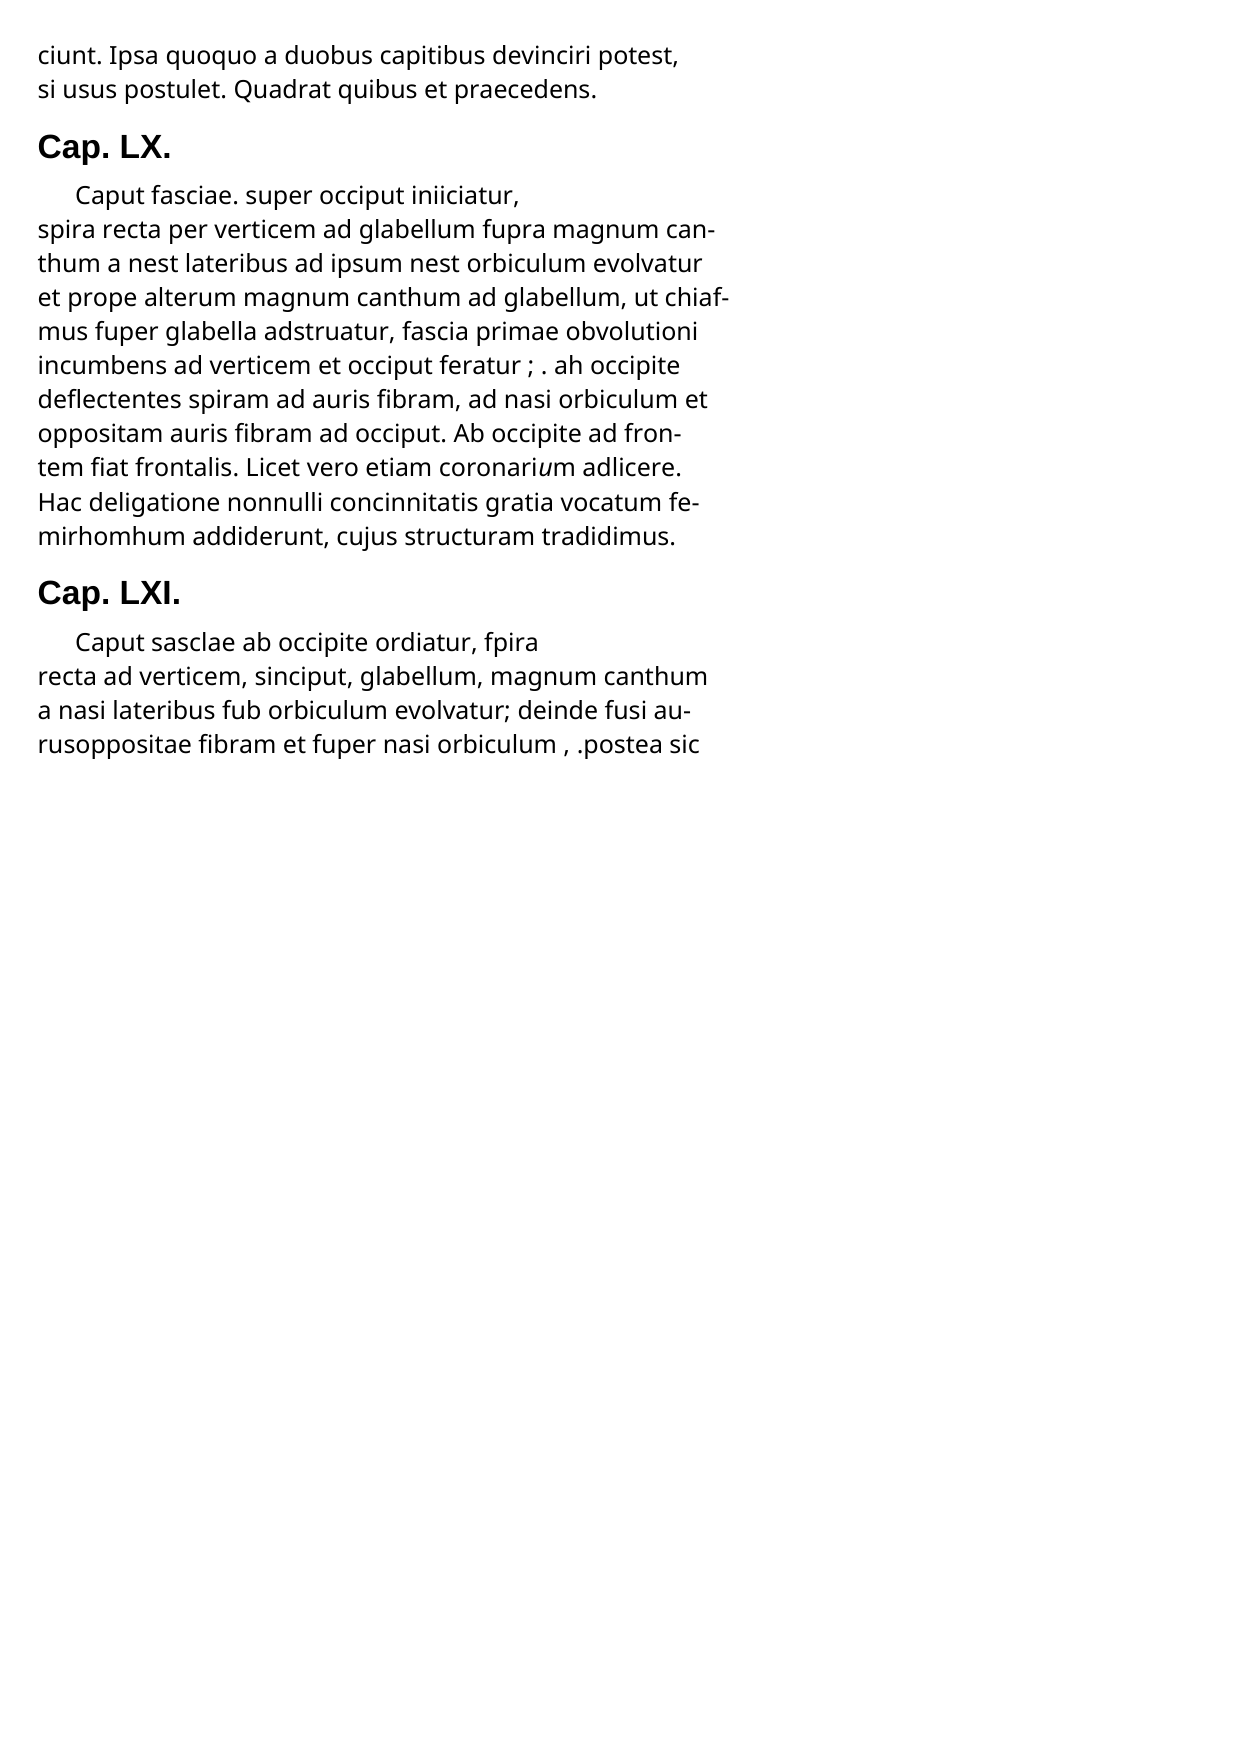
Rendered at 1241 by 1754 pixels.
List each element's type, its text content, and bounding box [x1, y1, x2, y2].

text ciunt. Ipsa quoquo a duobus capitibus devinciri potest, si usus postulet. Quadrat quibus et praecedens. [37, 37, 1203, 106]
text Caput fasciae. super occiput iniiciatur, spira recta per verticem ad glabellum fupra magnum can- thum a nest lateribus ad ipsum nest orbiculum evolvatur et prope alterum magnum canthum ad glabellum, ut chiaf- mus fuper glabella adstruatur, fascia primae obvolutioni incumbens ad verticem et occiput feratur ; . ah occipite deflectentes spiram ad auris fibram, ad nasi orbiculum et oppositam auris fibram ad occiput. Ab occipite ad fron- tem fiat frontalis. Licet vero etiam coronarium adlicere. Hac deligatione nonnulli concinnitatis gratia vocatum fe- mirhomhum addiderunt, cujus structuram tradidimus. [37, 178, 1203, 552]
text Caput sasclae ab occipite ordiatur, fpira recta ad verticem, sinciput, glabellum, magnum canthum a nasi lateribus fub orbiculum evolvatur; deinde fusi au- rusoppositae fibram et fuper nasi orbiculum , .postea sic [37, 624, 1203, 761]
subtitle Cap. LXI. [37, 573, 1203, 612]
subtitle Cap. LX. [37, 126, 1203, 165]
